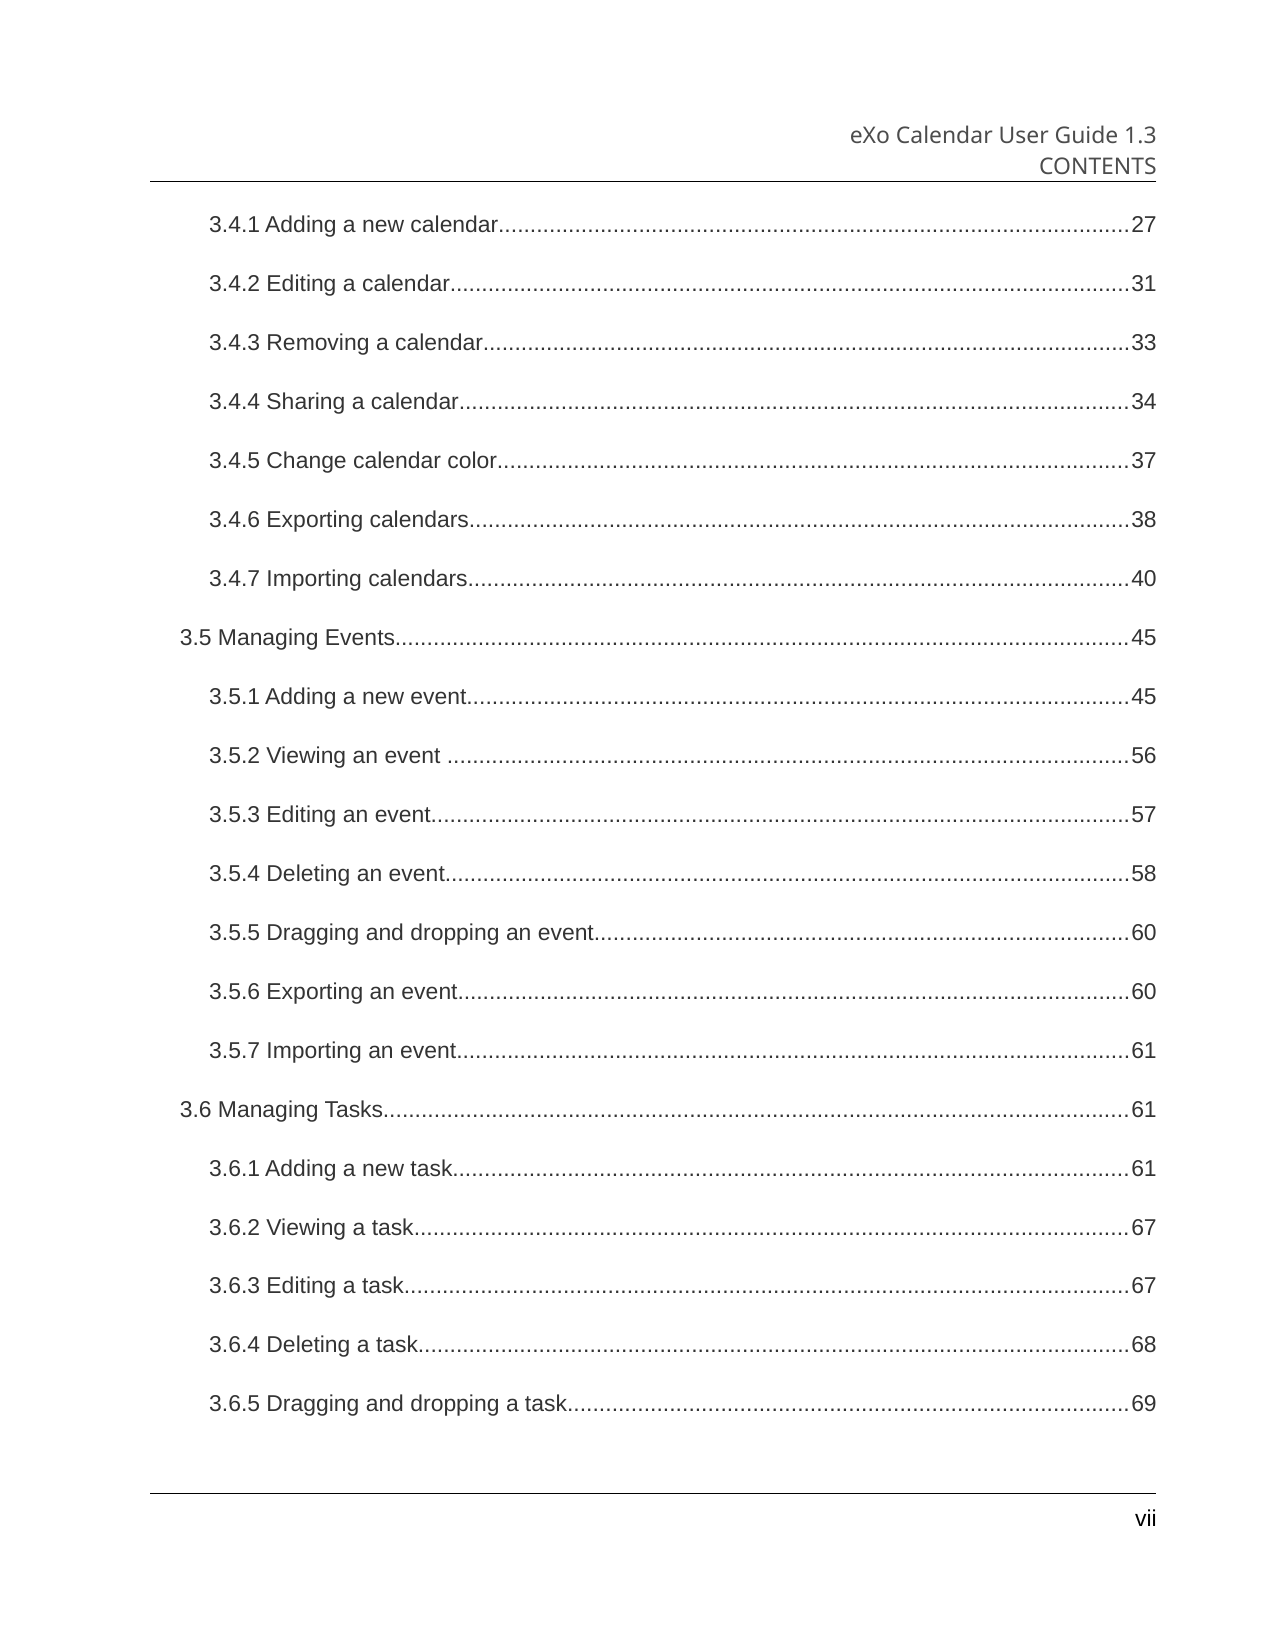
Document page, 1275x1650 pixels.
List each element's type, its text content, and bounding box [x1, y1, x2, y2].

text 3.6.3 Editing a task 67 [209, 1272, 1156, 1299]
text 3.4.3 Removing a calendar 33 [209, 329, 1156, 355]
text 3.5.6 Exporting an event 60 [209, 978, 1156, 1004]
text 3.4.1 Adding a new calendar 27 [209, 211, 1156, 237]
text 3.6.5 Dragging and dropping a task 69 [209, 1390, 1156, 1417]
text 3.5.5 Dragging and dropping an event 60 [209, 919, 1156, 945]
text 3.5 Managing Events 45 [179, 624, 1156, 650]
text 3.5.1 Adding a new event 45 [209, 683, 1156, 709]
text 3.5.3 Editing an event 57 [209, 801, 1156, 827]
text 3.4.5 Change calendar color 37 [209, 447, 1156, 473]
text 3.6 Managing Tasks 61 [179, 1096, 1156, 1122]
text 3.6.1 Adding a new task 61 [209, 1154, 1156, 1181]
text 3.5.2 Viewing an event 56 [209, 742, 1156, 768]
text 3.4.2 Editing a calendar 31 [209, 270, 1156, 296]
text 3.6.2 Viewing a task 67 [209, 1213, 1156, 1240]
text 3.5.4 Deleting an event 58 [209, 860, 1156, 886]
text 3.4.6 Exporting calendars 38 [209, 506, 1156, 532]
text 3.4.7 Importing calendars 40 [209, 565, 1156, 591]
text 3.6.4 Deleting a task 68 [209, 1331, 1156, 1358]
text 3.5.7 Importing an event 61 [209, 1037, 1156, 1063]
text 3.4.4 Sharing a calendar 34 [209, 388, 1156, 414]
